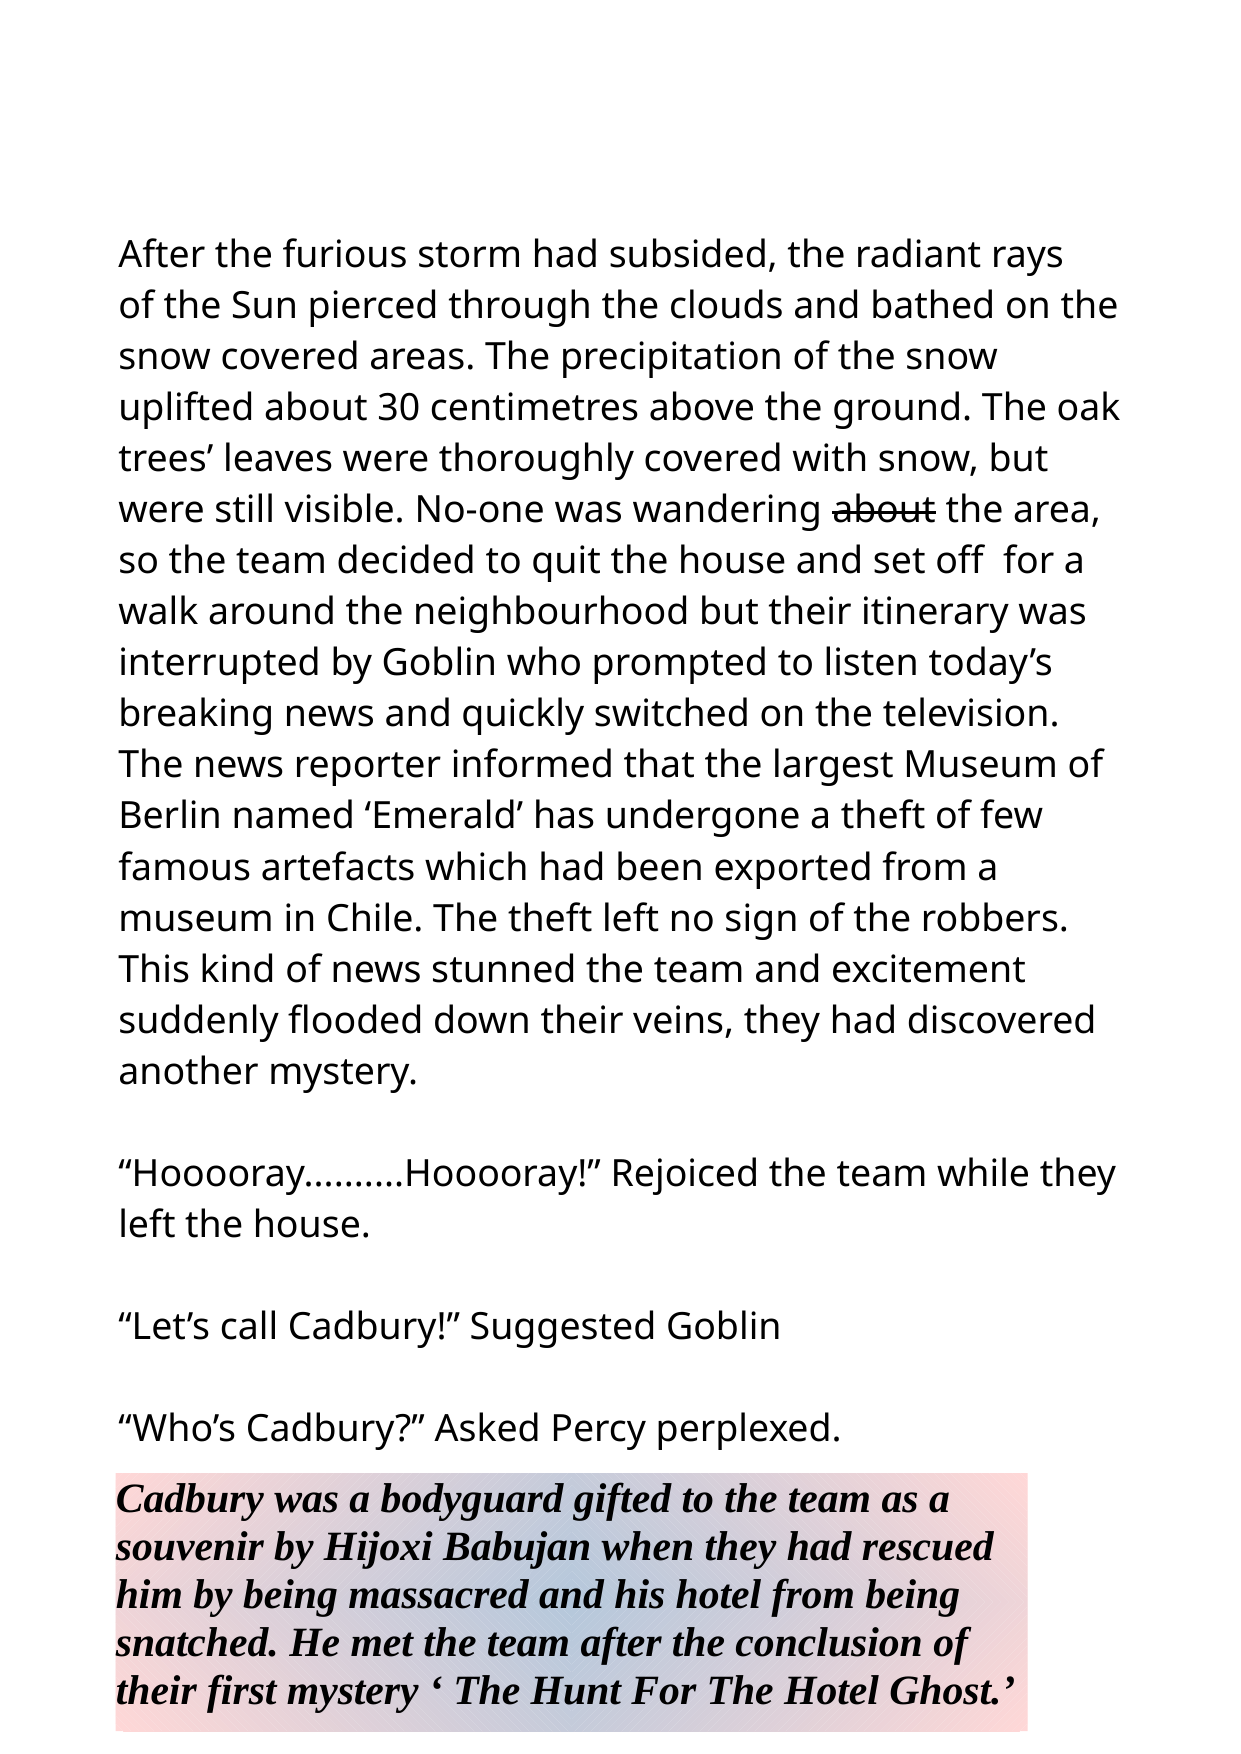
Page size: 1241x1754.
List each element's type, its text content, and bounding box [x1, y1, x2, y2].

text This kind of news stunned the team and excitement suddenly flooded down their veins, they had discovered another mystery. [118, 942, 1122, 1095]
text After the furious storm had subsided, the radiant rays of the Sun pierced through the clouds and bathed on the snow covered areas. The precipitation of the snow uplifted about 30 centimetres above the ground. The oak trees’ leaves were thoroughly covered with snow, but were still visible. No-one was wandering about the area, so the team decided to quit the house and set off for a walk around the neighbourhood but their itinerary was interrupted by Goblin who prompted to listen today’s breaking news and quickly switched on the television. The news reporter informed that the largest Museum of Berlin named ‘Emerald’ has undergone a theft of few famous artefacts which had been exported from a museum in Chile. The theft left no sign of the robbers. [118, 227, 1122, 942]
text “Let’s call Cadbury!” Suggested Goblin [118, 1299, 1122, 1350]
text “Hooooray..........Hooooray!” Rejoiced the team while they left the house. [118, 1146, 1122, 1248]
text “Who’s Cadbury?” Asked Percy perplexed. [118, 1401, 1122, 1452]
